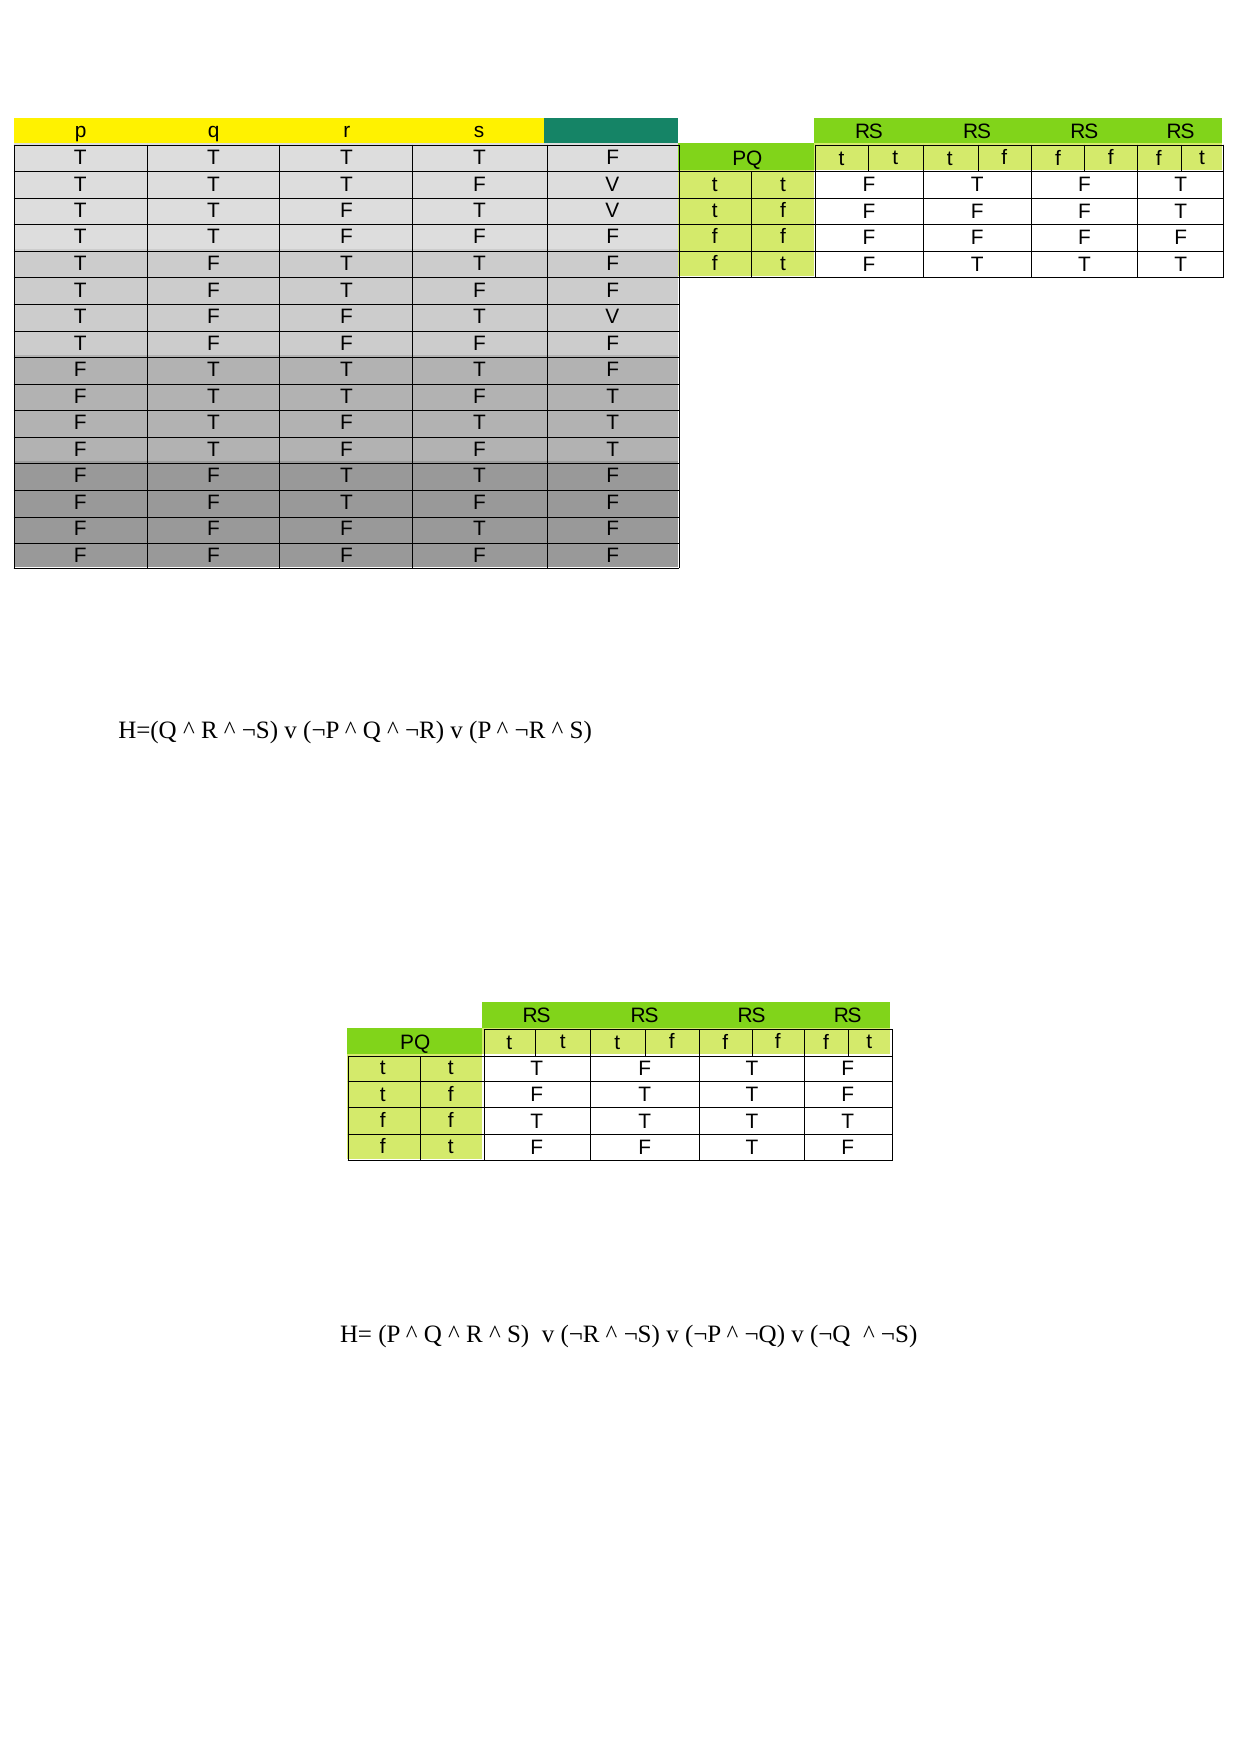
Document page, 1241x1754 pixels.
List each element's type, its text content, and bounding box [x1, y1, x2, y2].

text H=(Q ^ R ^ ¬S) v (¬P ^ Q ^ ¬R) v (P ^ ¬R ^ S) [118, 715, 1122, 744]
text H= (P ^ Q ^ R ^ S) v (¬R ^ ¬S) v (¬P ^ ¬Q) v (¬Q ^ ¬S) [118, 1319, 1122, 1348]
